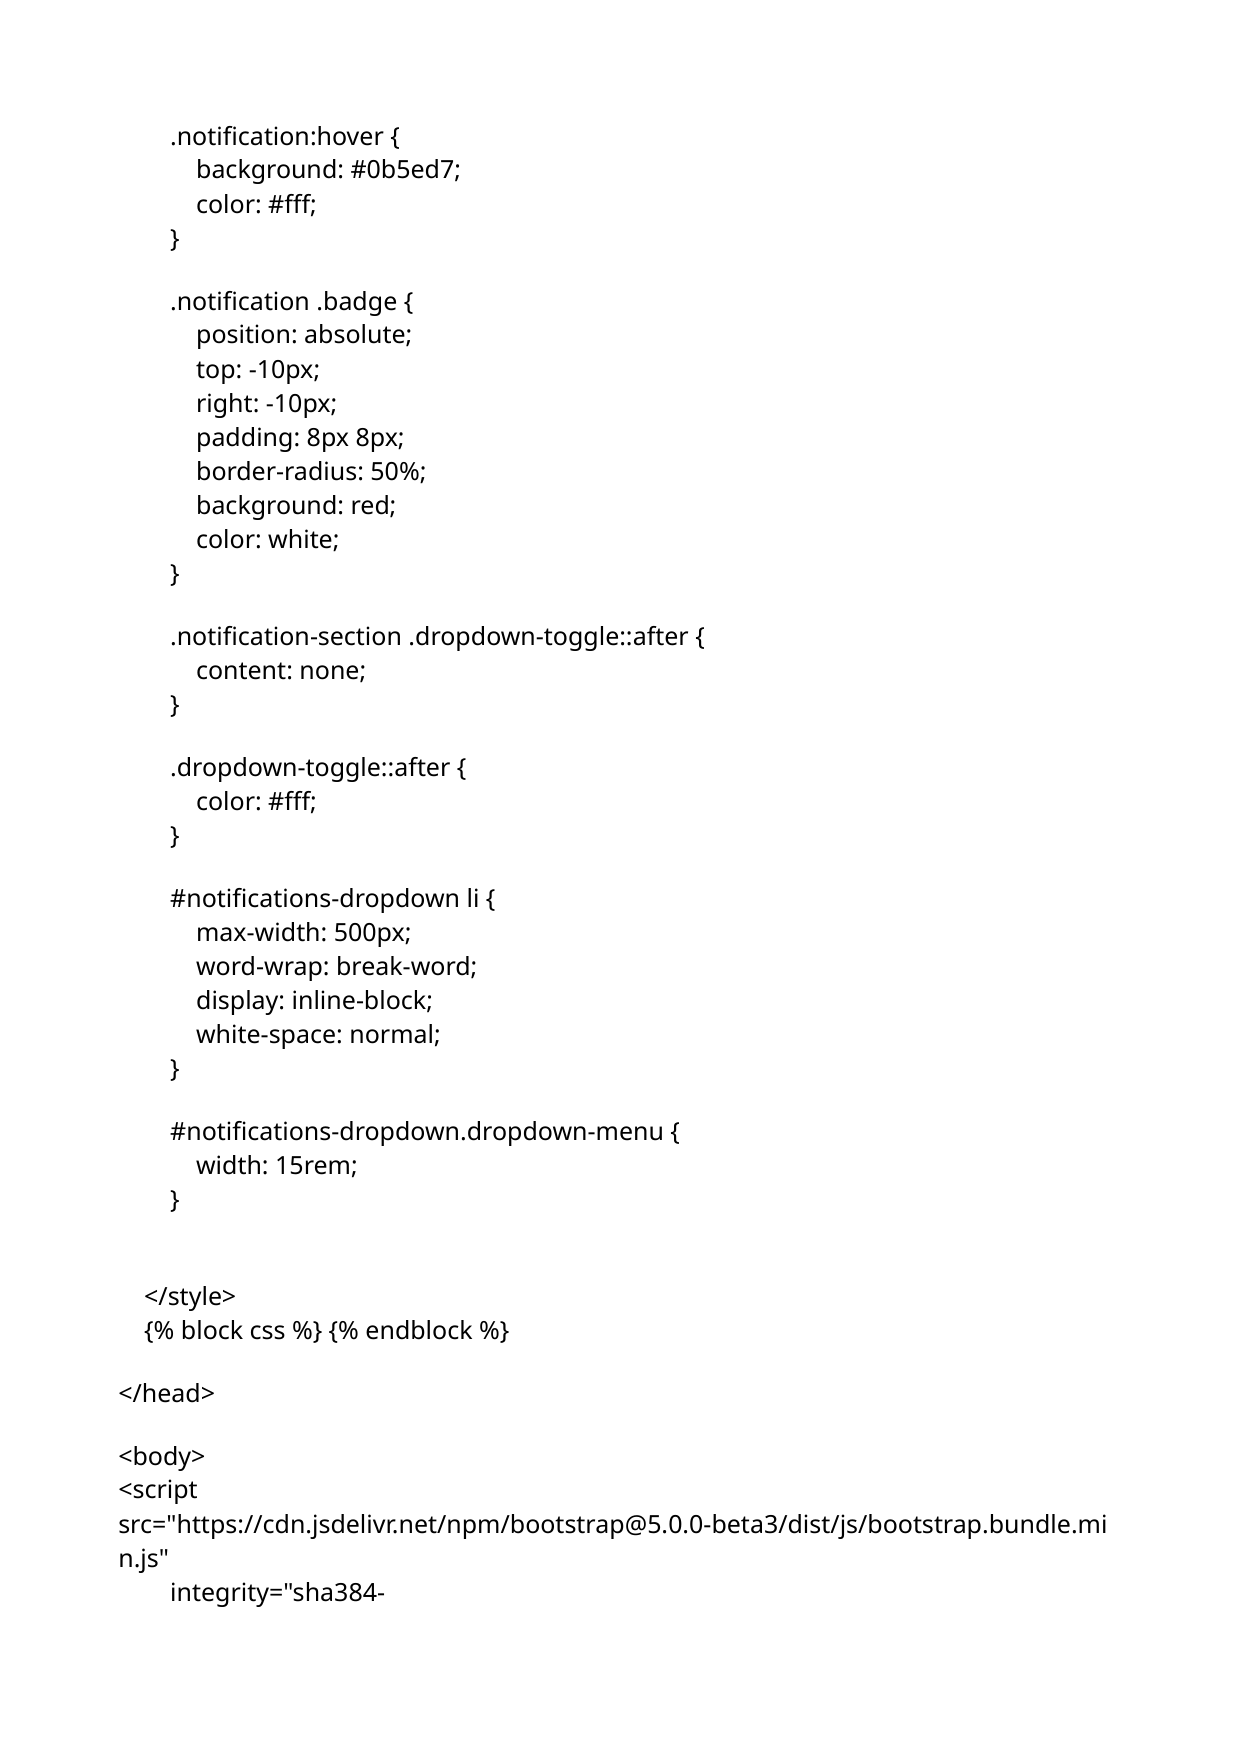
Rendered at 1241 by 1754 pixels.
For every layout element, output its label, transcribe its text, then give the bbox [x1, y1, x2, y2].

text .notification:hover { background: #0b5ed7; color: #fff; } .notification .badge { position: absolute; top: -10px; right: -10px; padding: 8px 8px; border-radius: 50%; background: red; color: white; } .notification-section .dropdown-toggle::after { content: none; } .dropdown-toggle::after { color: #fff; } #notifications-dropdown li { max-width: 500px; word-wrap: break-word; display: inline-block; white-space: normal; } #notifications-dropdown.dropdown-menu { width: 15rem; } </style> {% block css %} {% endblock %} </head> <body> <script src="https://cdn.jsdelivr.net/npm/bootstrap@5.0.0-beta3/dist/js/bootstrap.bundle.min.js" integrity="sha384- [118, 118, 1122, 1608]
